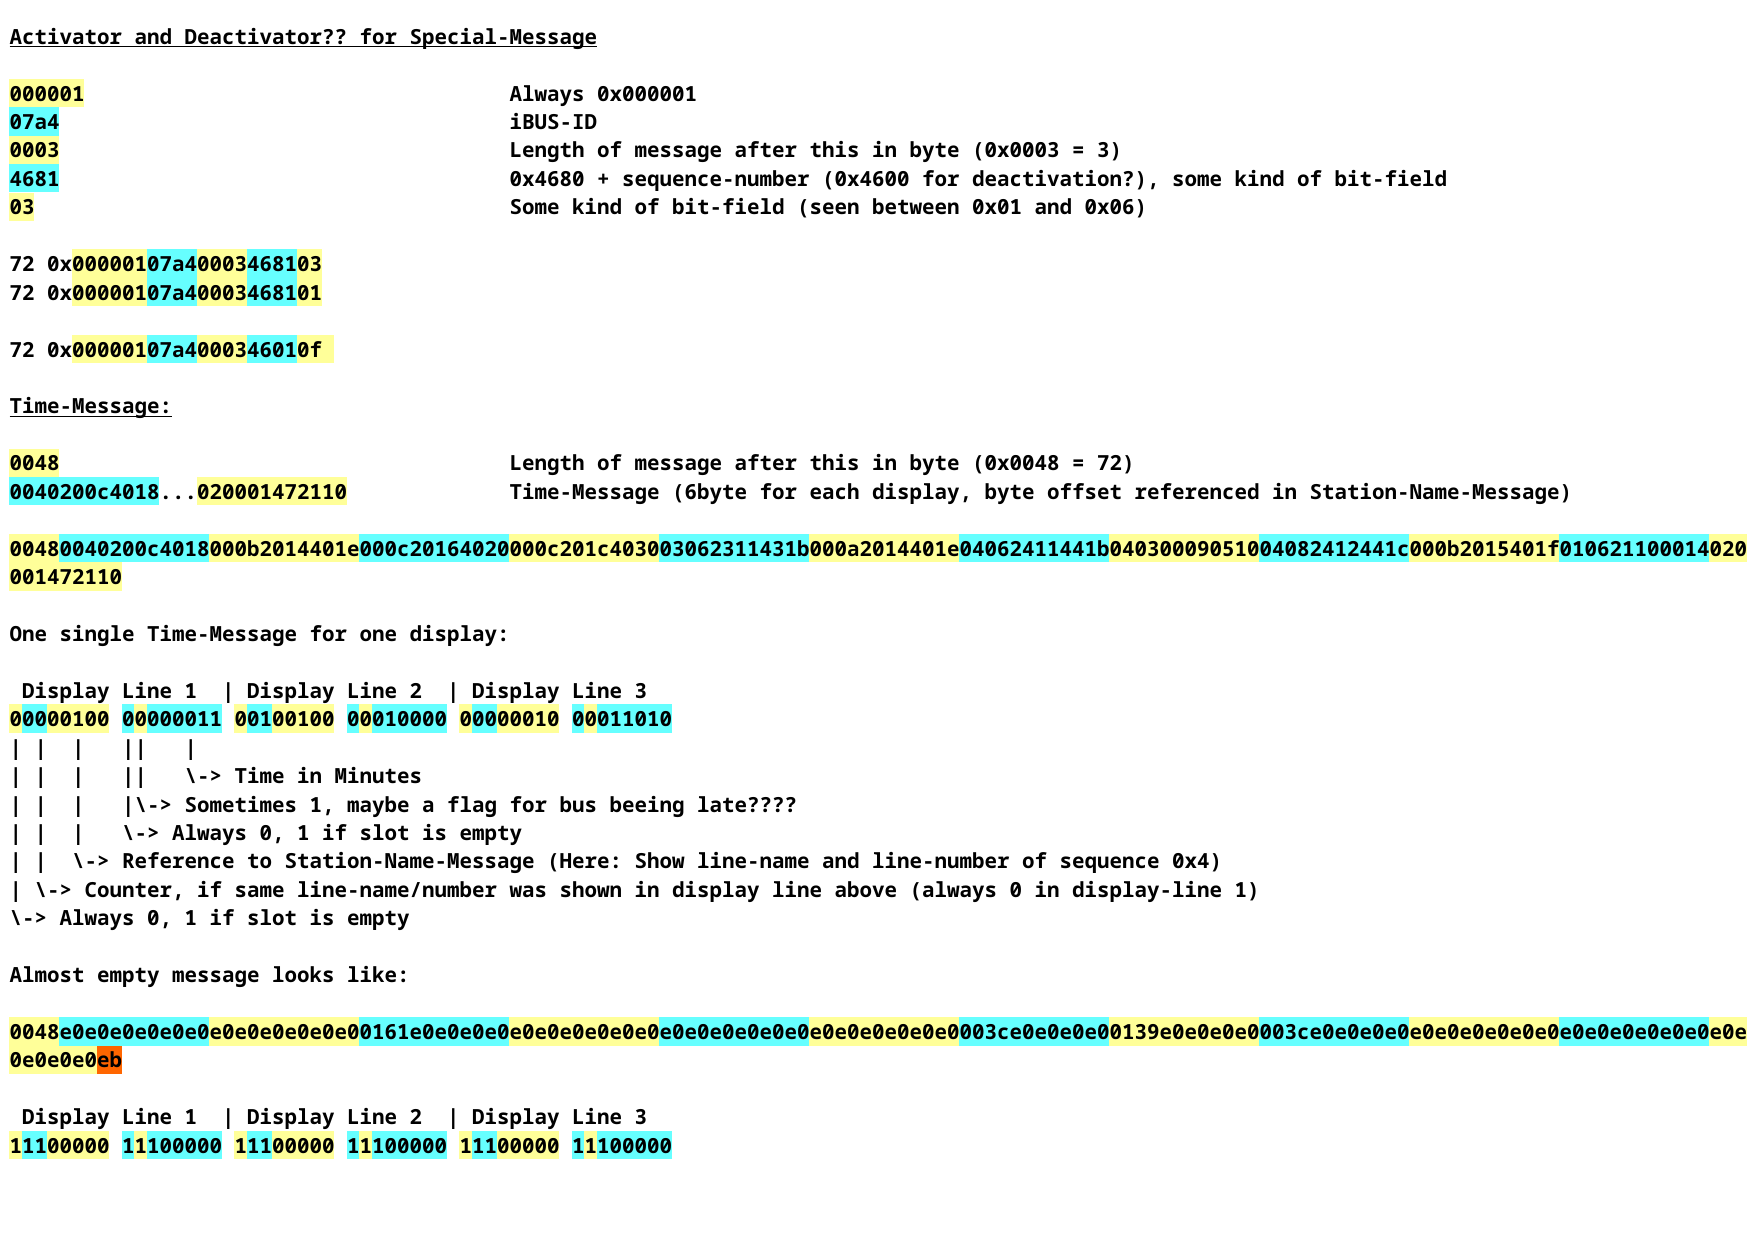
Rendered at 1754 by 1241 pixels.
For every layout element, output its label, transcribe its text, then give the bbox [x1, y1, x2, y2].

text Activator and Deactivator?? for Special-Message [9, 22, 1754, 50]
text Time-Message: [9, 392, 1754, 420]
text | \-> Counter, if same line-name/number was shown in display line above (always 0 in display-line 1) [9, 875, 1754, 903]
text Almost empty message looks like: [9, 960, 1754, 989]
text | | | \-> Always 0, 1 if slot is empty [9, 818, 1754, 847]
text 000001 Always 0x000001 [9, 79, 1754, 107]
text 07a4 iBUS-ID [9, 107, 1754, 136]
text 00480040200c4018000b2014401e000c20164020000c201c403003062311431b000a2014401e04062411441b04030009051004082412441c000b2015401f010621100014020001472110 [9, 505, 1754, 591]
text 03 Some kind of bit-field (seen between 0x01 and 0x06) [9, 192, 1754, 221]
text 72 0x00000107a40003468101 [9, 278, 1754, 306]
text | | | || | [9, 733, 1754, 761]
text 0048e0e0e0e0e0e0e0e0e0e0e0e00161e0e0e0e0e0e0e0e0e0e0e0e0e0e0e0e0e0e0e0e0e0e0003ce0e0e0e00139e0e0e0e0003ce0e0e0e0e0e0e0e0e0e0e0e0e0e0e0e0e0e0e0e0e0eb [9, 1017, 1754, 1074]
text 00000100 00000011 00100100 00010000 00000010 00011010 [9, 704, 1754, 733]
text One single Time-Message for one display: [9, 619, 1754, 647]
text | | | |\-> Sometimes 1, maybe a flag for bus beeing late???? [9, 790, 1754, 818]
text 11100000 11100000 11100000 11100000 11100000 11100000 [9, 1131, 1754, 1159]
text 72 0x00000107a40003468103 [9, 249, 1754, 278]
text \-> Always 0, 1 if slot is empty [9, 903, 1754, 932]
text | | \-> Reference to Station-Name-Message (Here: Show line-name and line-number of sequence 0x4) [9, 847, 1754, 875]
text 0048 Length of message after this in byte (0x0048 = 72) [9, 448, 1754, 477]
text 0040200c4018...020001472110 Time-Message (6byte for each display, byte offset referenced in Station-Name-Message) [9, 477, 1754, 505]
text | | | || \-> Time in Minutes [9, 761, 1754, 790]
text 4681 0x4680 + sequence-number (0x4600 for deactivation?), some kind of bit-field [9, 164, 1754, 192]
text 0003 Length of message after this in byte (0x0003 = 3) [9, 136, 1754, 164]
text Display Line 1 | Display Line 2 | Display Line 3 [9, 676, 1754, 704]
text Display Line 1 | Display Line 2 | Display Line 3 [9, 1102, 1754, 1131]
text 72 0x00000107a4000346010f [9, 335, 1754, 363]
